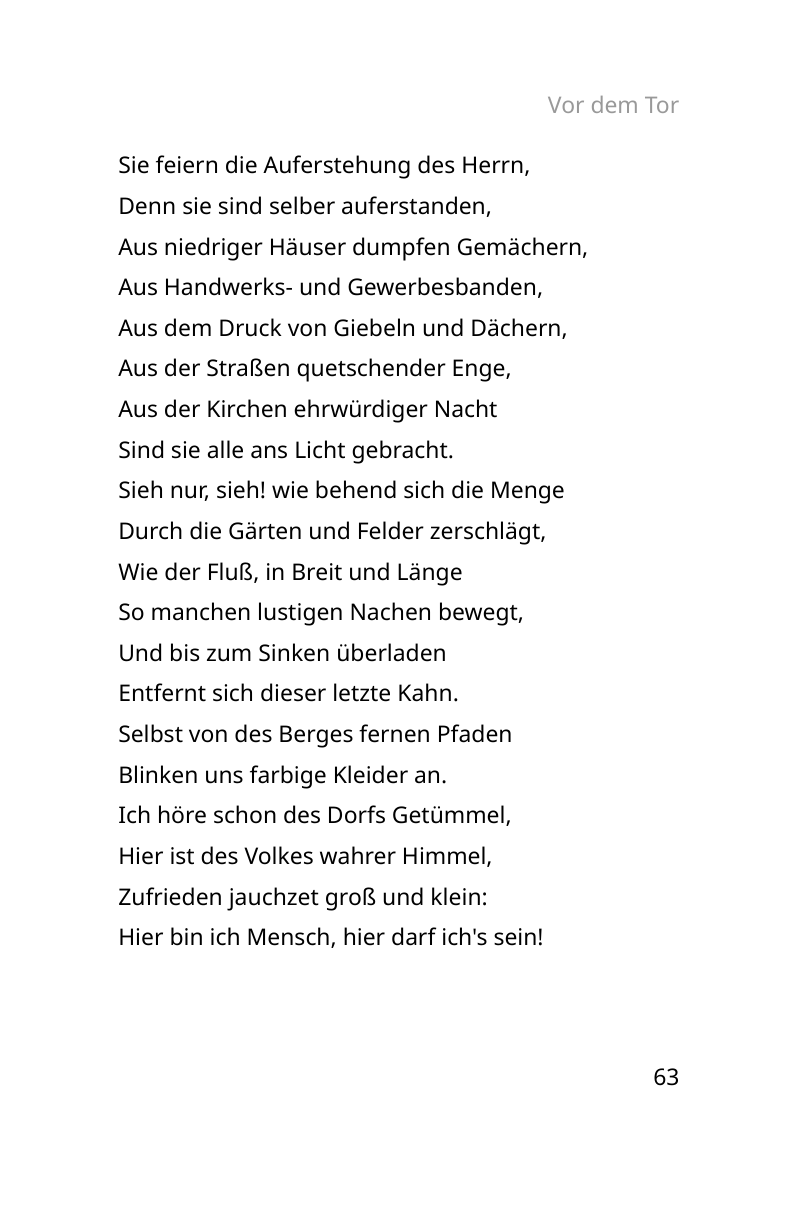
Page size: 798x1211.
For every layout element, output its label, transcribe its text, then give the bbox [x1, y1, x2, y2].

text Sie feiern die Auferstehung des Herrn, Denn sie sind selber auferstanden, Aus niedriger Häuser dumpfen Gemächern, Aus Handwerks- und Gewerbesbanden, Aus dem Druck von Giebeln und Dächern, Aus der Straßen quetschender Enge, Aus der Kirchen ehrwürdiger Nacht Sind sie alle ans Licht gebracht. Sieh nur, sieh! wie behend sich die Menge Durch die Gärten und Felder zerschlägt, Wie der Fluß, in Breit und Länge So manchen lustigen Nachen bewegt, Und bis zum Sinken überladen Entfernt sich dieser letzte Kahn. Selbst von des Berges fernen Pfaden Blinken uns farbige Kleider an. Ich höre schon des Dorfs Getümmel, Hier ist des Volkes wahrer Himmel, Zufrieden jauchzet groß und klein: Hier bin ich Mensch, hier darf ich's sein! [118, 149, 679, 952]
